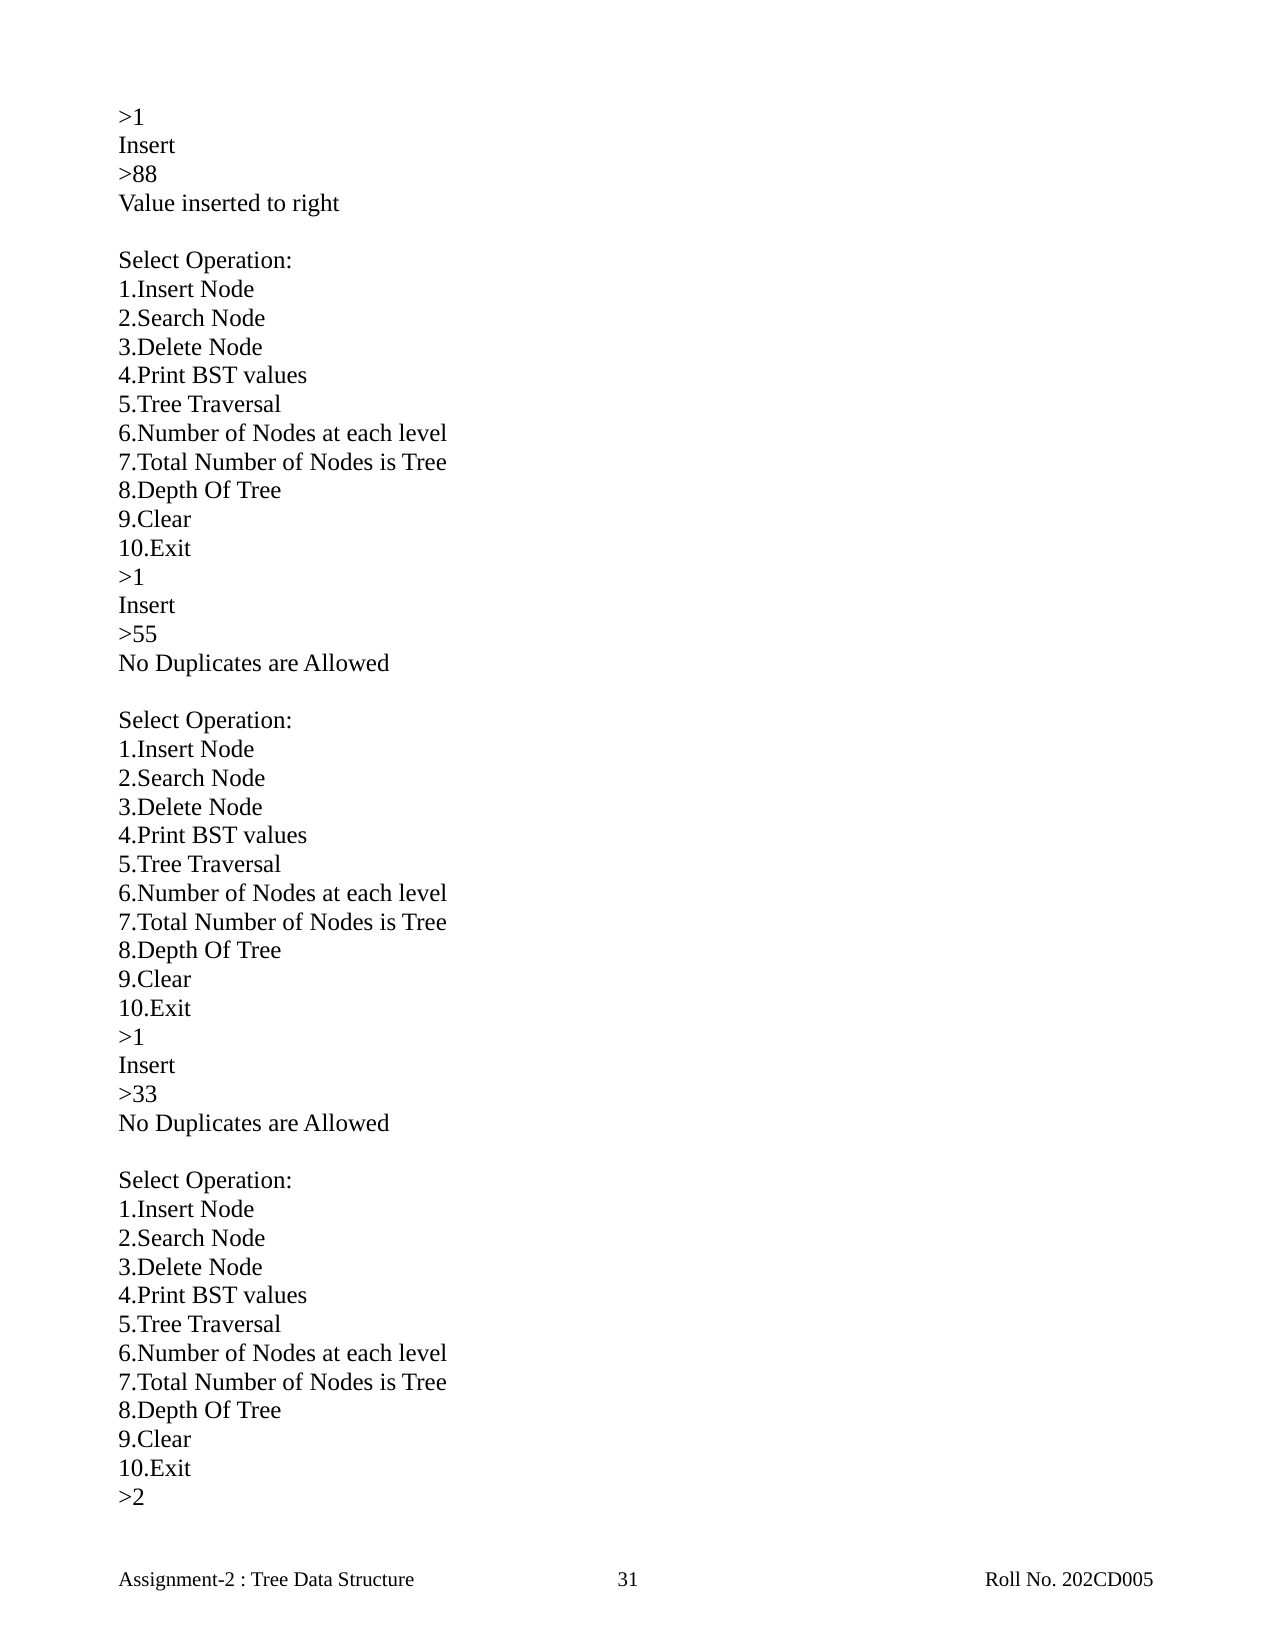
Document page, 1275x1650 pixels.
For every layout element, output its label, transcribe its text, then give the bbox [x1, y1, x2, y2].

text No Duplicates are Allowed [118, 1108, 1157, 1137]
text 4.Print BST values [118, 360, 1157, 389]
text 7.Total Number of Nodes is Tree [118, 447, 1157, 475]
text Insert [118, 590, 1157, 619]
text 6.Number of Nodes at each level [118, 418, 1157, 447]
text 1.Insert Node [118, 274, 1157, 303]
text 1.Insert Node [118, 734, 1157, 763]
text No Duplicates are Allowed [118, 648, 1157, 677]
text 6.Number of Nodes at each level [118, 1338, 1157, 1367]
text 10.Exit [118, 1453, 1157, 1482]
text 9.Clear [118, 964, 1157, 993]
text 7.Total Number of Nodes is Tree [118, 907, 1157, 935]
text >1 [118, 562, 1157, 590]
text Select Operation: [118, 1165, 1157, 1194]
text 2.Search Node [118, 1223, 1157, 1252]
text 9.Clear [118, 504, 1157, 533]
text 3.Delete Node [118, 1252, 1157, 1280]
text >33 [118, 1079, 1157, 1108]
text >2 [118, 1482, 1157, 1510]
text 4.Print BST values [118, 820, 1157, 849]
text 2.Search Node [118, 763, 1157, 792]
text Select Operation: [118, 705, 1157, 734]
text 3.Delete Node [118, 792, 1157, 820]
text 7.Total Number of Nodes is Tree [118, 1367, 1157, 1395]
text Insert [118, 130, 1157, 159]
text 4.Print BST values [118, 1280, 1157, 1309]
text >1 [118, 1022, 1157, 1050]
text 2.Search Node [118, 303, 1157, 332]
text 10.Exit [118, 533, 1157, 562]
text 8.Depth Of Tree [118, 475, 1157, 504]
text Select Operation: [118, 245, 1157, 274]
text 6.Number of Nodes at each level [118, 878, 1157, 907]
text >88 [118, 159, 1157, 188]
text 10.Exit [118, 993, 1157, 1022]
text 8.Depth Of Tree [118, 935, 1157, 964]
text 3.Delete Node [118, 332, 1157, 360]
text 5.Tree Traversal [118, 1309, 1157, 1338]
text 1.Insert Node [118, 1194, 1157, 1223]
text Value inserted to right [118, 188, 1157, 217]
text Insert [118, 1050, 1157, 1079]
text >55 [118, 619, 1157, 648]
text >1 [118, 102, 1157, 130]
text 8.Depth Of Tree [118, 1395, 1157, 1424]
text 5.Tree Traversal [118, 849, 1157, 878]
text 9.Clear [118, 1424, 1157, 1453]
text 5.Tree Traversal [118, 389, 1157, 418]
